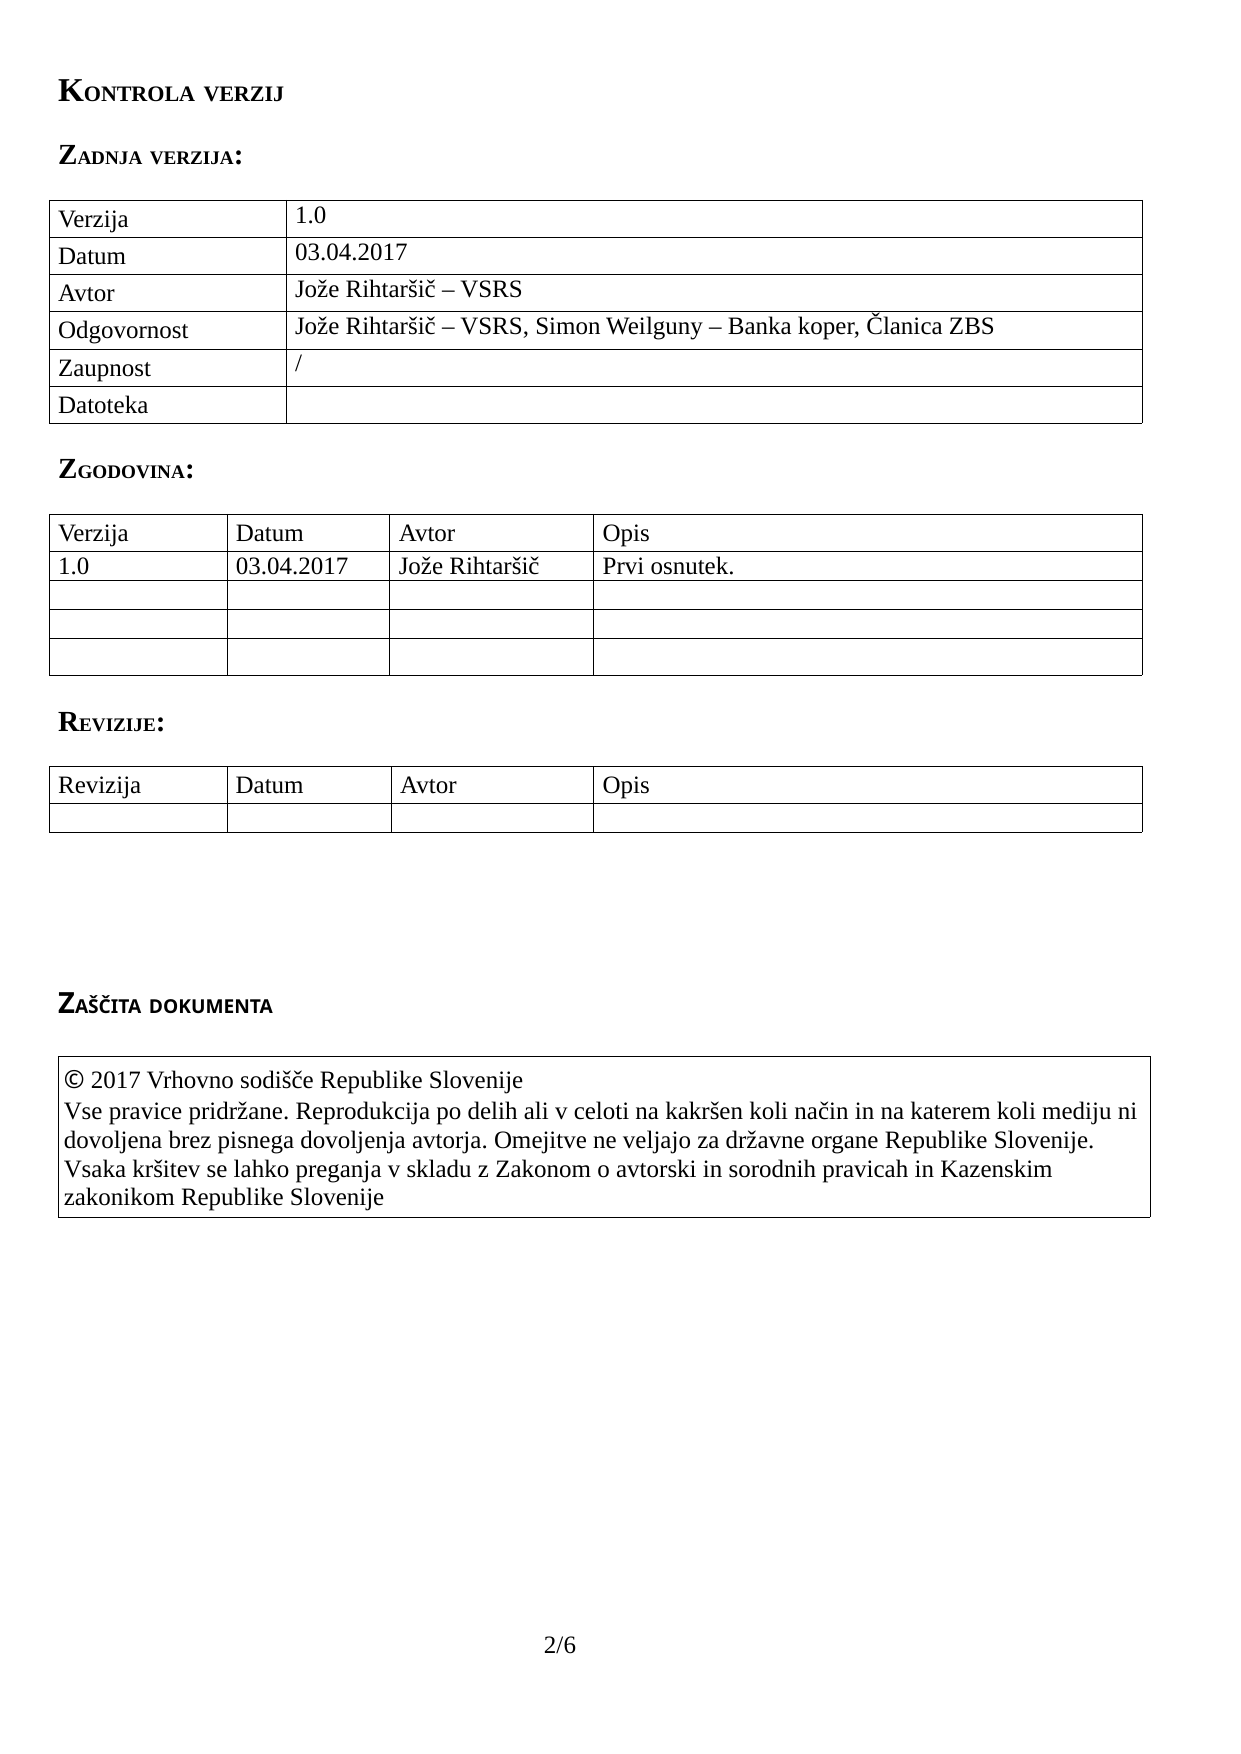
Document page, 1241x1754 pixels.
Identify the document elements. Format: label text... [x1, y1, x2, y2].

table_header Avtor [392, 767, 593, 803]
table_cell Zaupnost [50, 350, 286, 386]
table_cell Jože Rihtaršič – VSRS, Simon Weilguny – Banka koper, Članica ZBS [287, 312, 1142, 348]
text Zgodovina: [58, 452, 1177, 485]
table_header © 2017 Vrhovno sodišče Republike Slovenije Vse pravice pridržane. Reprodukcija po delih ali v celoti na kakršen koli način in na katerem koli mediju ni dovoljena brez pisnega dovoljenja avtorja. Omejitve ne veljajo za državne organe Republike Slovenije. Vsaka kršitev se lahko preganja v skladu z Zakonom o avtorski in sorodnih pravicah in Kazenskim zakonikom Republike Slovenije [59, 1057, 1150, 1217]
table_cell [594, 804, 1142, 832]
table_cell [392, 804, 593, 832]
table_cell [50, 639, 227, 675]
table_cell [594, 581, 1142, 609]
table_cell Datoteka [50, 387, 286, 423]
table_header 1.0 [287, 201, 1142, 237]
table_cell [390, 610, 593, 638]
table_cell [287, 387, 1142, 423]
table_header Verzija [50, 515, 227, 551]
table_cell [390, 639, 593, 675]
table_cell [228, 581, 389, 609]
text Kontrola verzij [58, 70, 1177, 109]
table_cell Jože Rihtaršič – VSRS [287, 275, 1142, 311]
table_cell 03.04.2017 [287, 238, 1142, 274]
table_cell Avtor [50, 275, 286, 311]
table_cell [50, 610, 227, 638]
table_cell / [287, 350, 1142, 386]
table_header Revizija [50, 767, 227, 803]
table_cell [228, 610, 389, 638]
table_cell Odgovornost [50, 312, 286, 348]
table_cell [594, 639, 1142, 675]
table_cell [390, 581, 593, 609]
text Revizije: [58, 704, 1177, 737]
table_cell [594, 610, 1142, 638]
table_cell [228, 804, 391, 832]
table_cell Prvi osnutek. [594, 552, 1142, 580]
text Zaščita dokumenta [58, 982, 1177, 1022]
table_cell [228, 639, 389, 675]
table_header Opis [594, 767, 1142, 803]
table_cell 1.0 [50, 552, 227, 580]
table_cell [50, 581, 227, 609]
table_cell Datum [50, 238, 286, 274]
table_header Verzija [50, 201, 286, 237]
table_cell [50, 804, 227, 832]
table_header Opis [594, 515, 1142, 551]
table_header Datum [228, 515, 389, 551]
table_header Datum [228, 767, 391, 803]
table_header Avtor [390, 515, 593, 551]
text Zadnja verzija: [58, 137, 1177, 171]
table_cell 03.04.2017 [228, 552, 389, 580]
table_cell Jože Rihtaršič [390, 552, 593, 580]
